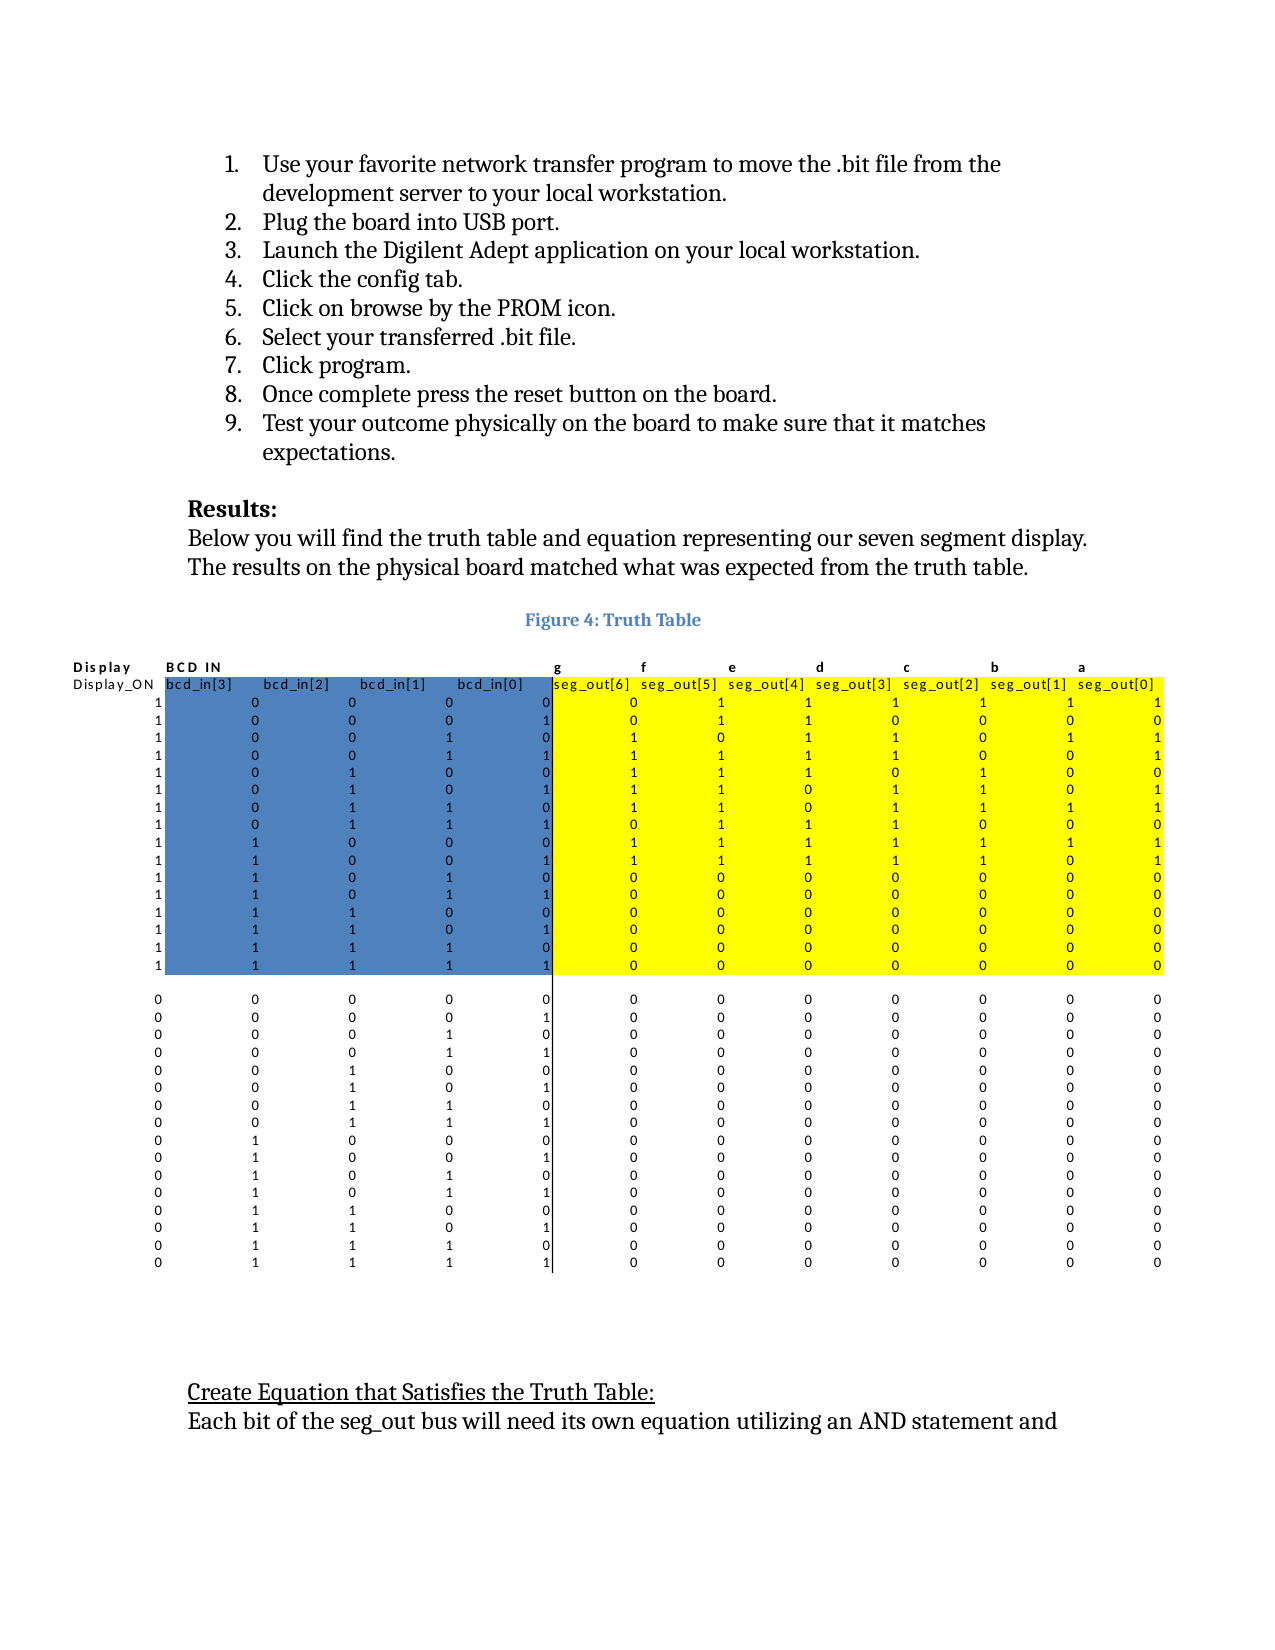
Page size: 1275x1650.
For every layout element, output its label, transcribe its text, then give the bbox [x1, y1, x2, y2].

text Create Equation that Satisfies the Truth Table: Each bit of the seg_out bus will need its own equation utilizing an AND statement and [187, 1378, 1087, 1436]
list Plug the board into USB port. [225, 207, 1087, 236]
text Below you will find the truth table and equation representing our seven segment display. The results on the physical board matched what was expected from the truth table. [187, 524, 1087, 610]
list Once complete press the reset button on the board. [225, 380, 1087, 409]
list Click the config tab. [225, 265, 1087, 294]
text Figure 4: Truth Table [187, 610, 1087, 632]
list Launch the Digilent Adept application on your local workstation. [225, 236, 1087, 265]
list Select your transferred .bit file. [225, 322, 1087, 351]
list Click program. [225, 351, 1087, 380]
list Use your favorite network transfer program to move the .bit file from the development server to your local workstation. [225, 150, 1087, 207]
list Test your outcome physically on the board to make sure that it matches expectations. [225, 409, 1087, 466]
text Results: [187, 495, 1087, 524]
list Click on browse by the PROM icon. [225, 294, 1087, 322]
